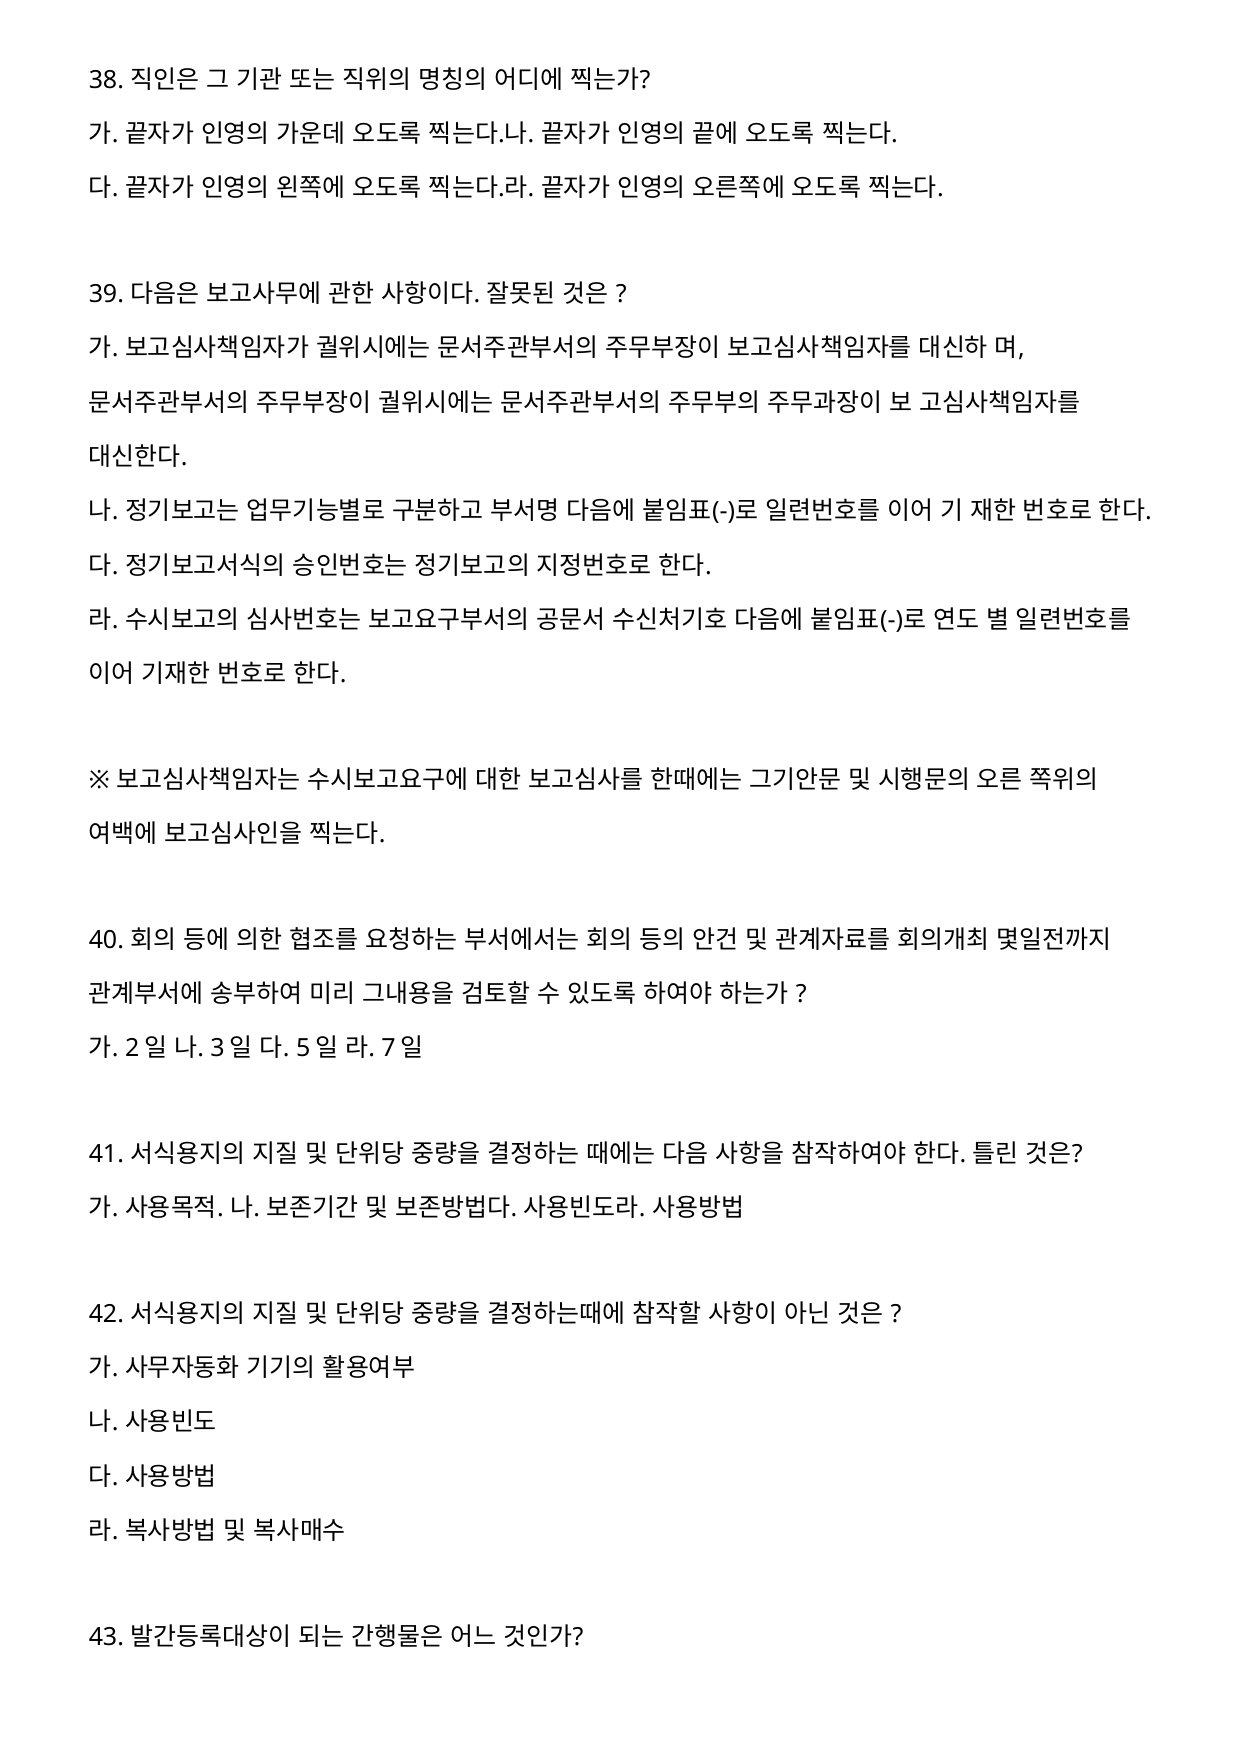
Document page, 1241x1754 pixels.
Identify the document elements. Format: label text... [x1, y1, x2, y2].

text 43. 발간등록대상이 되는 간행물은 어느 것인가? [88, 1616, 1152, 1652]
text 라. 수시보고의 심사번호는 보고요구부서의 공문서 수신처기호 다음에 붙임표(-)로 연도 별 일련번호를 이어 기재한 번호로 한다. [88, 599, 1152, 690]
text 가. 사무자동화 기기의 활용여부 [88, 1347, 1152, 1384]
text 다. 사용방법 [88, 1456, 1152, 1492]
text ※ 보고심사책임자는 수시보고요구에 대한 보고심사를 한때에는 그기안문 및 시행문의 오른 쪽위의 여백에 보고심사인을 찍는다. [88, 759, 1152, 850]
text 나. 사용빈도 [88, 1402, 1152, 1438]
text 가. 보고심사책임자가 궐위시에는 문서주관부서의 주무부장이 보고심사책임자를 대신하 며, 문서주관부서의 주무부장이 궐위시에는 문서주관부서의 주무부의 주무과장이 보 고심사책임자를 대신한다. [88, 328, 1152, 473]
text 가. 사용목적. 나. 보존기간 및 보존방법다. 사용빈도라. 사용방법 [88, 1188, 1152, 1224]
text 42. 서식용지의 지질 및 단위당 중량을 결정하는때에 참작할 사항이 아닌 것은 ? [88, 1293, 1152, 1329]
text 다. 정기보고서식의 승인번호는 정기보고의 지정번호로 한다. [88, 545, 1152, 581]
text 39. 다음은 보고사무에 관한 사항이다. 잘못된 것은 ? [88, 273, 1152, 309]
text 라. 복사방법 및 복사매수 [88, 1511, 1152, 1547]
text 가. 끝자가 인영의 가운데 오도록 찍는다.나. 끝자가 인영의 끝에 오도록 찍는다. [88, 113, 1152, 150]
text 다. 끝자가 인영의 왼쪽에 오도록 찍는다.라. 끝자가 인영의 오른쪽에 오도록 찍는다. [88, 168, 1152, 204]
text 41. 서식용지의 지질 및 단위당 중량을 결정하는 때에는 다음 사항을 참작하여야 한다. 틀린 것은? [88, 1133, 1152, 1169]
text 가. 2일 나. 3일 다. 5일 라. 7일 [88, 1028, 1152, 1064]
text 나. 정기보고는 업무기능별로 구분하고 부서명 다음에 붙임표(-)로 일련번호를 이어 기 재한 번호로 한다. [88, 491, 1152, 527]
text 40. 회의 등에 의한 협조를 요청하는 부서에서는 회의 등의 안건 및 관계자료를 회의개최 몇일전까지 관계부서에 송부하여 미리 그내용을 검토할 수 있도록 하여야 하는가 ? [88, 919, 1152, 1010]
text 38. 직인은 그 기관 또는 직위의 명칭의 어디에 찍는가? [88, 59, 1152, 95]
